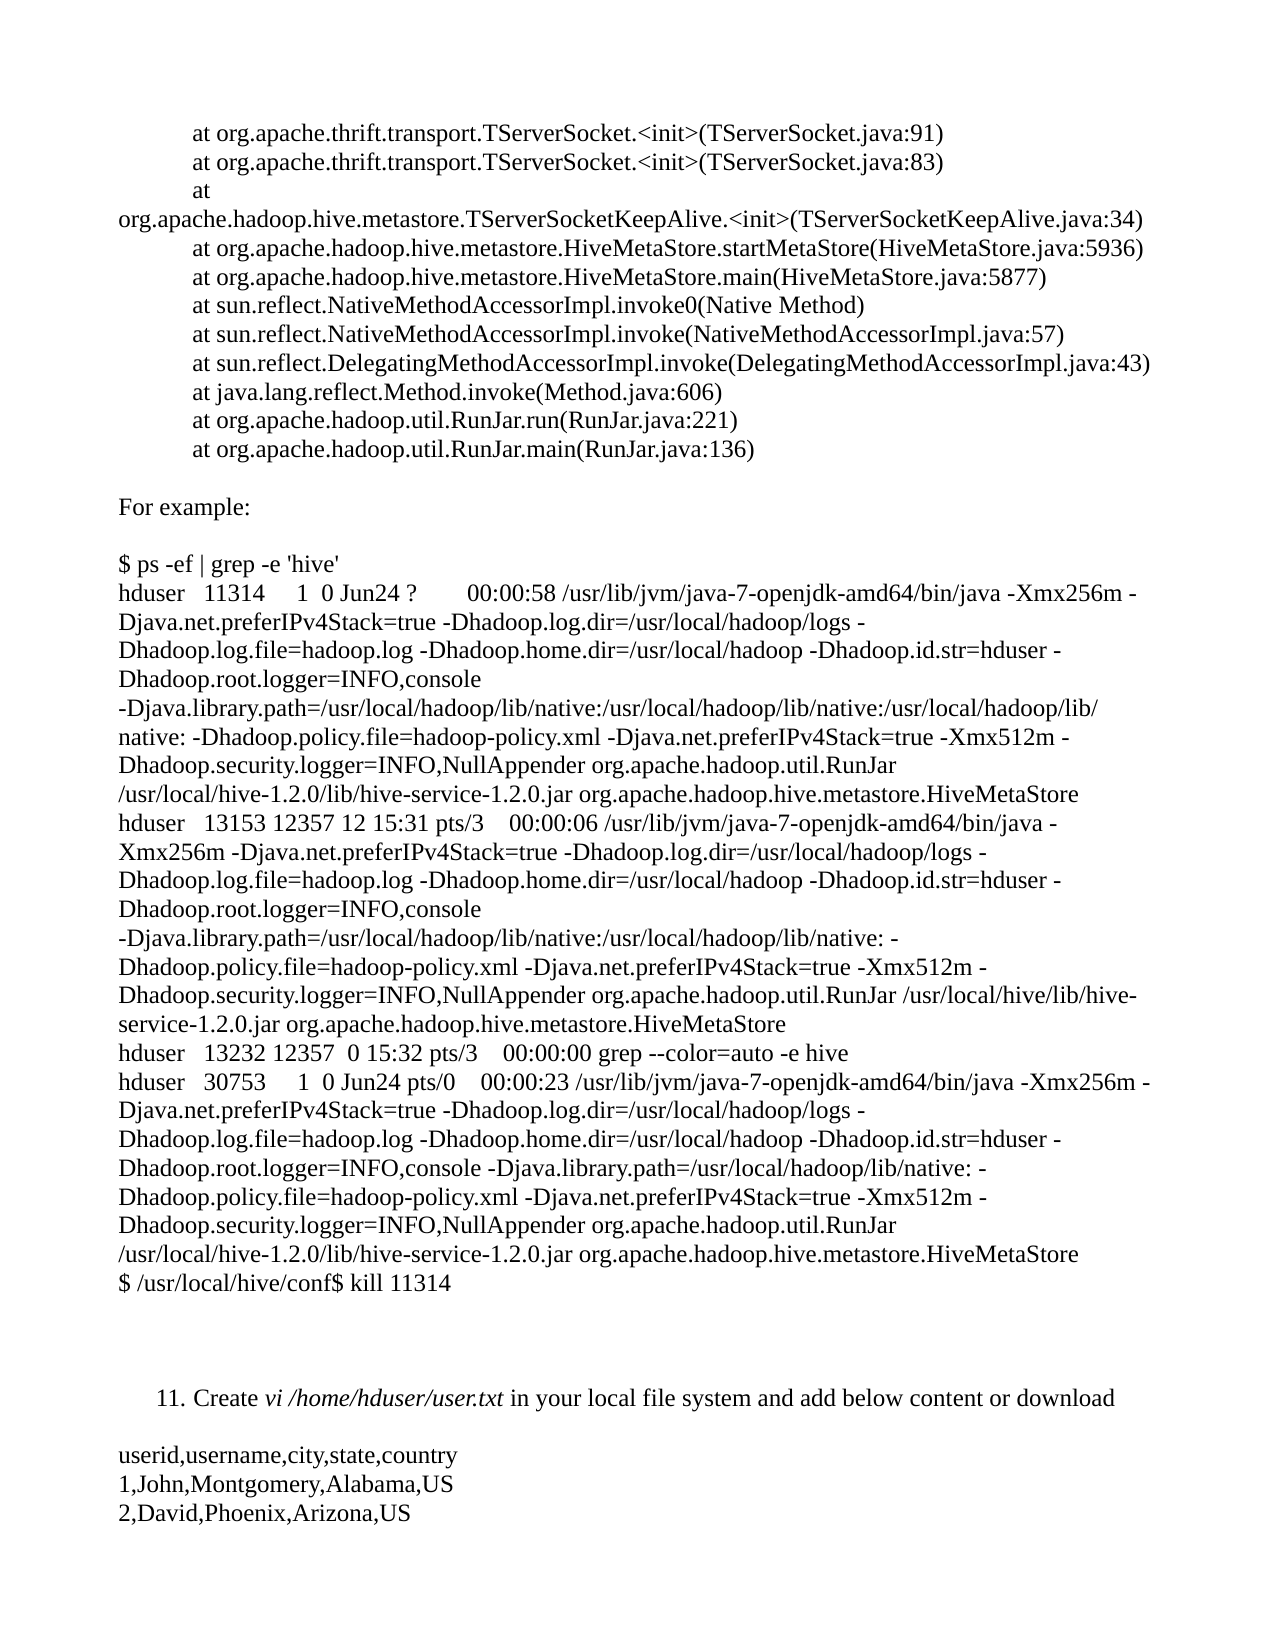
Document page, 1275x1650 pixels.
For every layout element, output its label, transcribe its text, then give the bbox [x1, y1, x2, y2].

text $ /usr/local/hive/conf$ kill 11314 [118, 1268, 1157, 1297]
text at java.lang.reflect.Method.invoke(Method.java:606) [118, 377, 1157, 406]
text at org.apache.hadoop.hive.metastore.HiveMetaStore.main(HiveMetaStore.java:5877) [118, 262, 1157, 291]
text hduser 13153 12357 12 15:31 pts/3 00:00:06 /usr/lib/jvm/java-7-openjdk-amd64/bin/java -Xmx256m -Djava.net.preferIPv4Stack=true -Dhadoop.log.dir=/usr/local/hadoop/logs -Dhadoop.log.file=hadoop.log -Dhadoop.home.dir=/usr/local/hadoop -Dhadoop.id.str=hduser -Dhadoop.root.logger=INFO,console -Djava.library.path=/usr/local/hadoop/lib/native:/usr/local/hadoop/lib/native: -Dhadoop.policy.file=hadoop-policy.xml -Djava.net.preferIPv4Stack=true -Xmx512m -Dhadoop.security.logger=INFO,NullAppender org.apache.hadoop.util.RunJar /usr/local/hive/lib/hive-service-1.2.0.jar org.apache.hadoop.hive.metastore.HiveMetaStore [118, 808, 1157, 1038]
text $ ps -ef | grep -e 'hive' [118, 549, 1157, 578]
text at org.apache.hadoop.hive.metastore.HiveMetaStore.startMetaStore(HiveMetaStore.java:5936) [118, 233, 1157, 262]
text at org.apache.thrift.transport.TServerSocket.<init>(TServerSocket.java:91) [118, 118, 1157, 147]
text at sun.reflect.NativeMethodAccessorImpl.invoke0(Native Method) [118, 291, 1157, 319]
text hduser 13232 12357 0 15:32 pts/3 00:00:00 grep --color=auto -e hive [118, 1038, 1157, 1067]
text at org.apache.hadoop.util.RunJar.main(RunJar.java:136) [118, 434, 1157, 463]
text at org.apache.thrift.transport.TServerSocket.<init>(TServerSocket.java:83) [118, 147, 1157, 176]
text For example: [118, 492, 1157, 521]
text at org.apache.hadoop.hive.metastore.TServerSocketKeepAlive.<init>(TServerSocketKeepAlive.java:34) [118, 176, 1157, 233]
text at org.apache.hadoop.util.RunJar.run(RunJar.java:221) [118, 406, 1157, 434]
text at sun.reflect.DelegatingMethodAccessorImpl.invoke(DelegatingMethodAccessorImpl.java:43) [118, 348, 1157, 377]
text hduser 11314 1 0 Jun24 ? 00:00:58 /usr/lib/jvm/java-7-openjdk-amd64/bin/java -Xmx256m -Djava.net.preferIPv4Stack=true -Dhadoop.log.dir=/usr/local/hadoop/logs -Dhadoop.log.file=hadoop.log -Dhadoop.home.dir=/usr/local/hadoop -Dhadoop.id.str=hduser -Dhadoop.root.logger=INFO,console -Djava.library.path=/usr/local/hadoop/lib/native:/usr/local/hadoop/lib/native:/usr/local/hadoop/lib/native: -Dhadoop.policy.file=hadoop-policy.xml -Djava.net.preferIPv4Stack=true -Xmx512m -Dhadoop.security.logger=INFO,NullAppender org.apache.hadoop.util.RunJar /usr/local/hive-1.2.0/lib/hive-service-1.2.0.jar org.apache.hadoop.hive.metastore.HiveMetaStore [118, 578, 1157, 808]
text userid,username,city,state,country 1,John,Montgomery,Alabama,US 2,David,Phoenix,Arizona,US [118, 1441, 1157, 1527]
text at sun.reflect.NativeMethodAccessorImpl.invoke(NativeMethodAccessorImpl.java:57) [118, 319, 1157, 348]
list Create vi /home/hduser/user.txt in your local file system and add below content or download [156, 1383, 1157, 1412]
text hduser 30753 1 0 Jun24 pts/0 00:00:23 /usr/lib/jvm/java-7-openjdk-amd64/bin/java -Xmx256m -Djava.net.preferIPv4Stack=true -Dhadoop.log.dir=/usr/local/hadoop/logs -Dhadoop.log.file=hadoop.log -Dhadoop.home.dir=/usr/local/hadoop -Dhadoop.id.str=hduser -Dhadoop.root.logger=INFO,console -Djava.library.path=/usr/local/hadoop/lib/native: -Dhadoop.policy.file=hadoop-policy.xml -Djava.net.preferIPv4Stack=true -Xmx512m -Dhadoop.security.logger=INFO,NullAppender org.apache.hadoop.util.RunJar /usr/local/hive-1.2.0/lib/hive-service-1.2.0.jar org.apache.hadoop.hive.metastore.HiveMetaStore [118, 1067, 1157, 1268]
